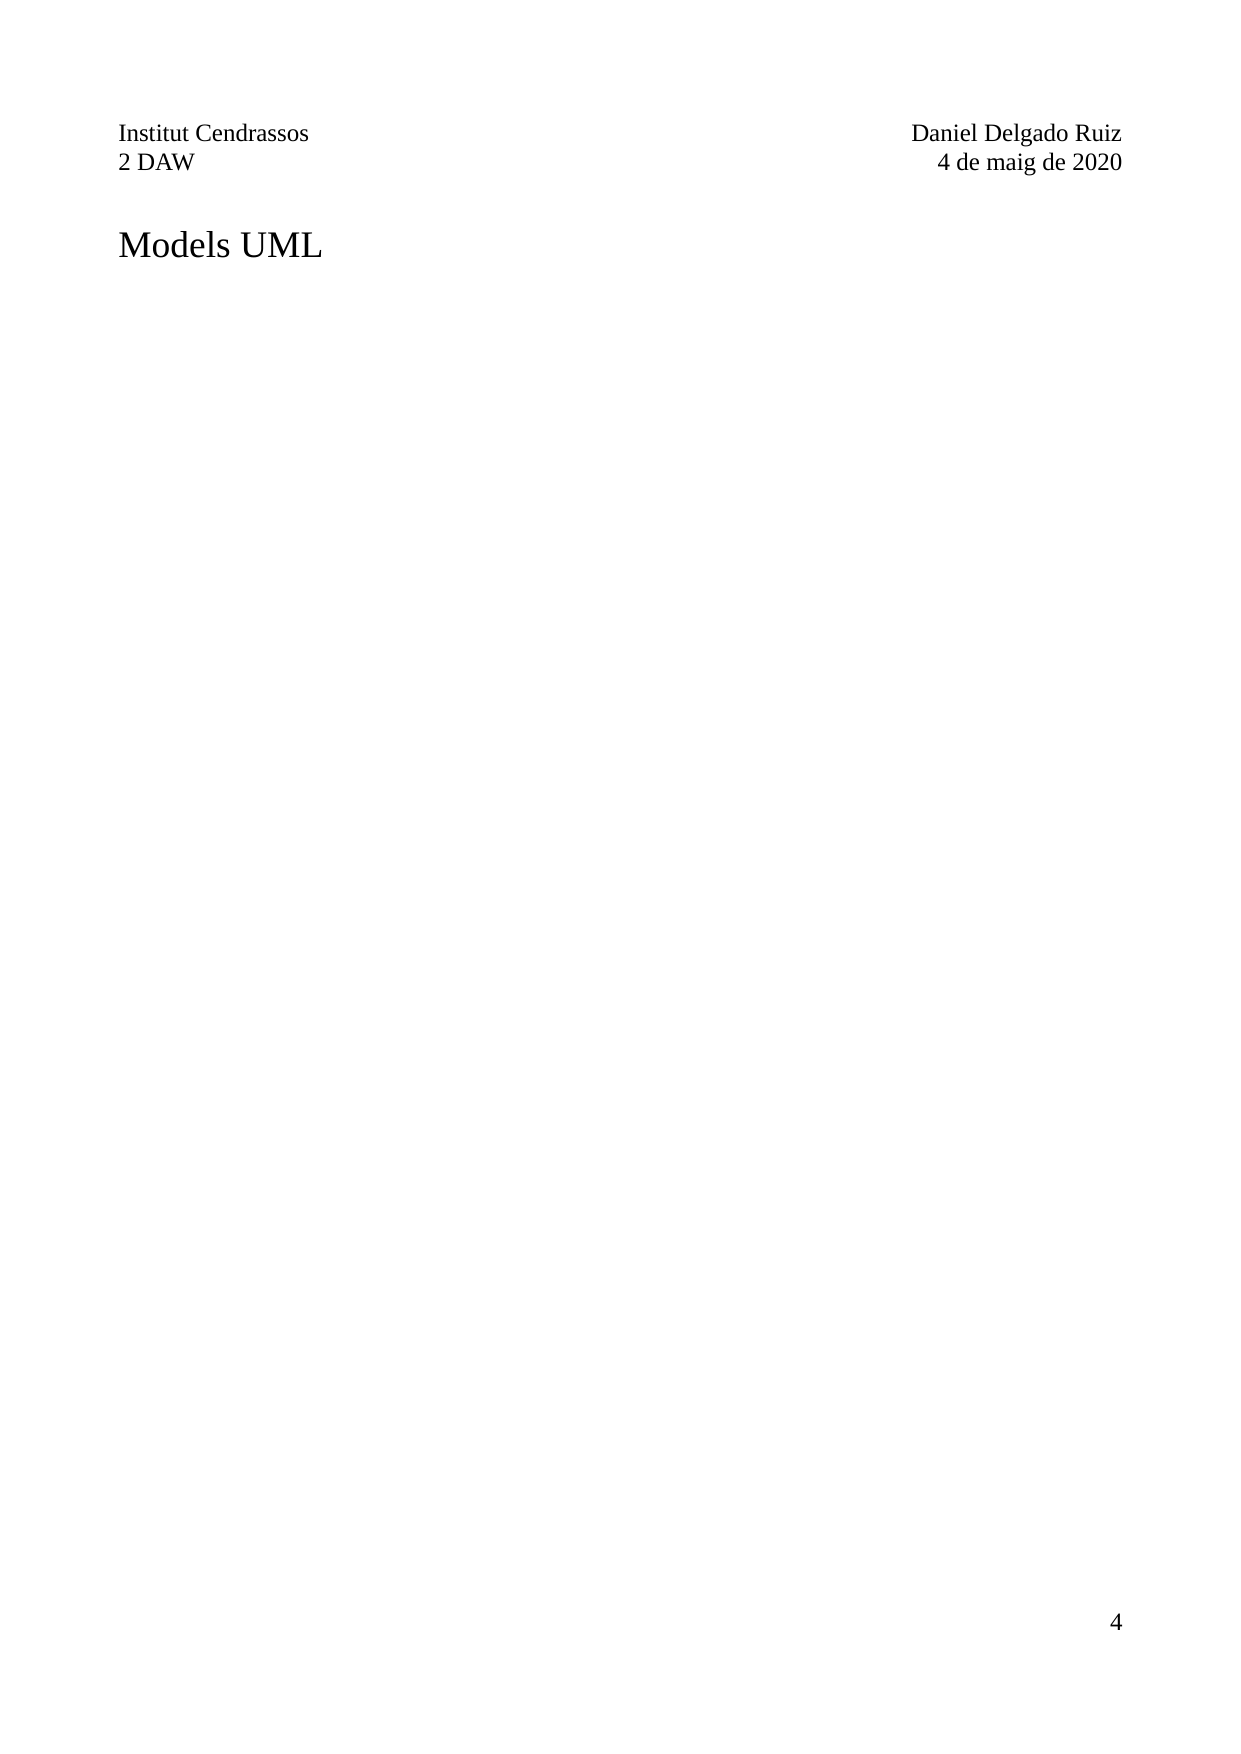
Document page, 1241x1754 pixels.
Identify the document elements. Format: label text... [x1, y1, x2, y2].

subtitle Models UML [118, 223, 1122, 266]
